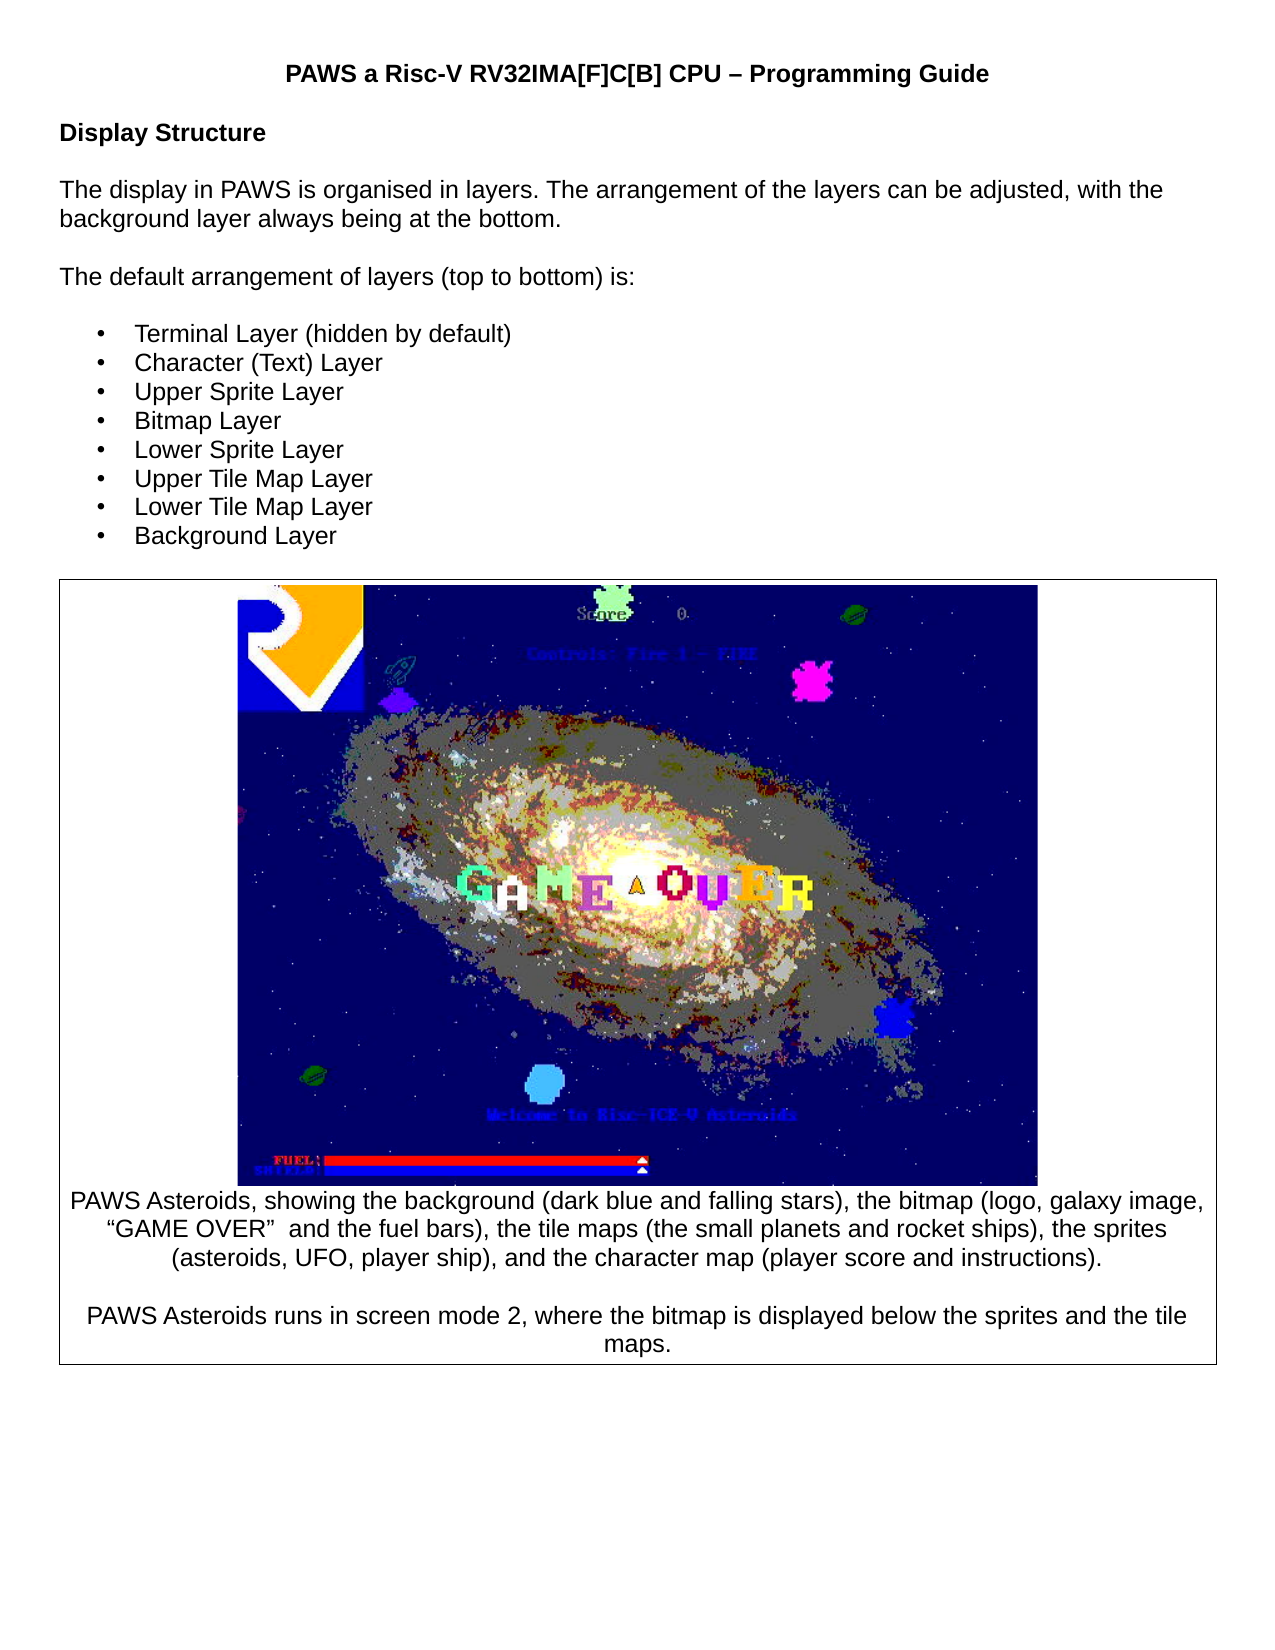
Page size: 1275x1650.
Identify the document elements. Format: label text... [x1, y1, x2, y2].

list Character (Text) Layer [97, 348, 1216, 377]
list Terminal Layer (hidden by default) [97, 319, 1216, 348]
table_header PAWS Asteroids, showing the background (dark blue and falling stars), the bitmap (logo, galaxy image, “GAME OVER” and the fuel bars), the tile maps (the small planets and rocket ships), the sprites (asteroids, UFO, player ship), and the character map (player score and instructions). PAWS Asteroids runs in screen mode 2, where the bitmap is displayed below the sprites and the tile maps. [60, 580, 1216, 1364]
list Lower Tile Map Layer [97, 492, 1216, 521]
list Lower Sprite Layer [97, 435, 1216, 463]
list Bitmap Layer [97, 406, 1216, 435]
list Background Layer [97, 521, 1216, 550]
list Upper Tile Map Layer [97, 463, 1216, 492]
text The display in PAWS is organised in layers. The arrangement of the layers can be adjusted, with the background layer always being at the bottom. [59, 176, 1216, 233]
text Display Structure [59, 118, 1216, 147]
text The default arrangement of layers (top to bottom) is: [59, 262, 1216, 291]
picture [237, 585, 1038, 1186]
list Upper Sprite Layer [97, 377, 1216, 406]
